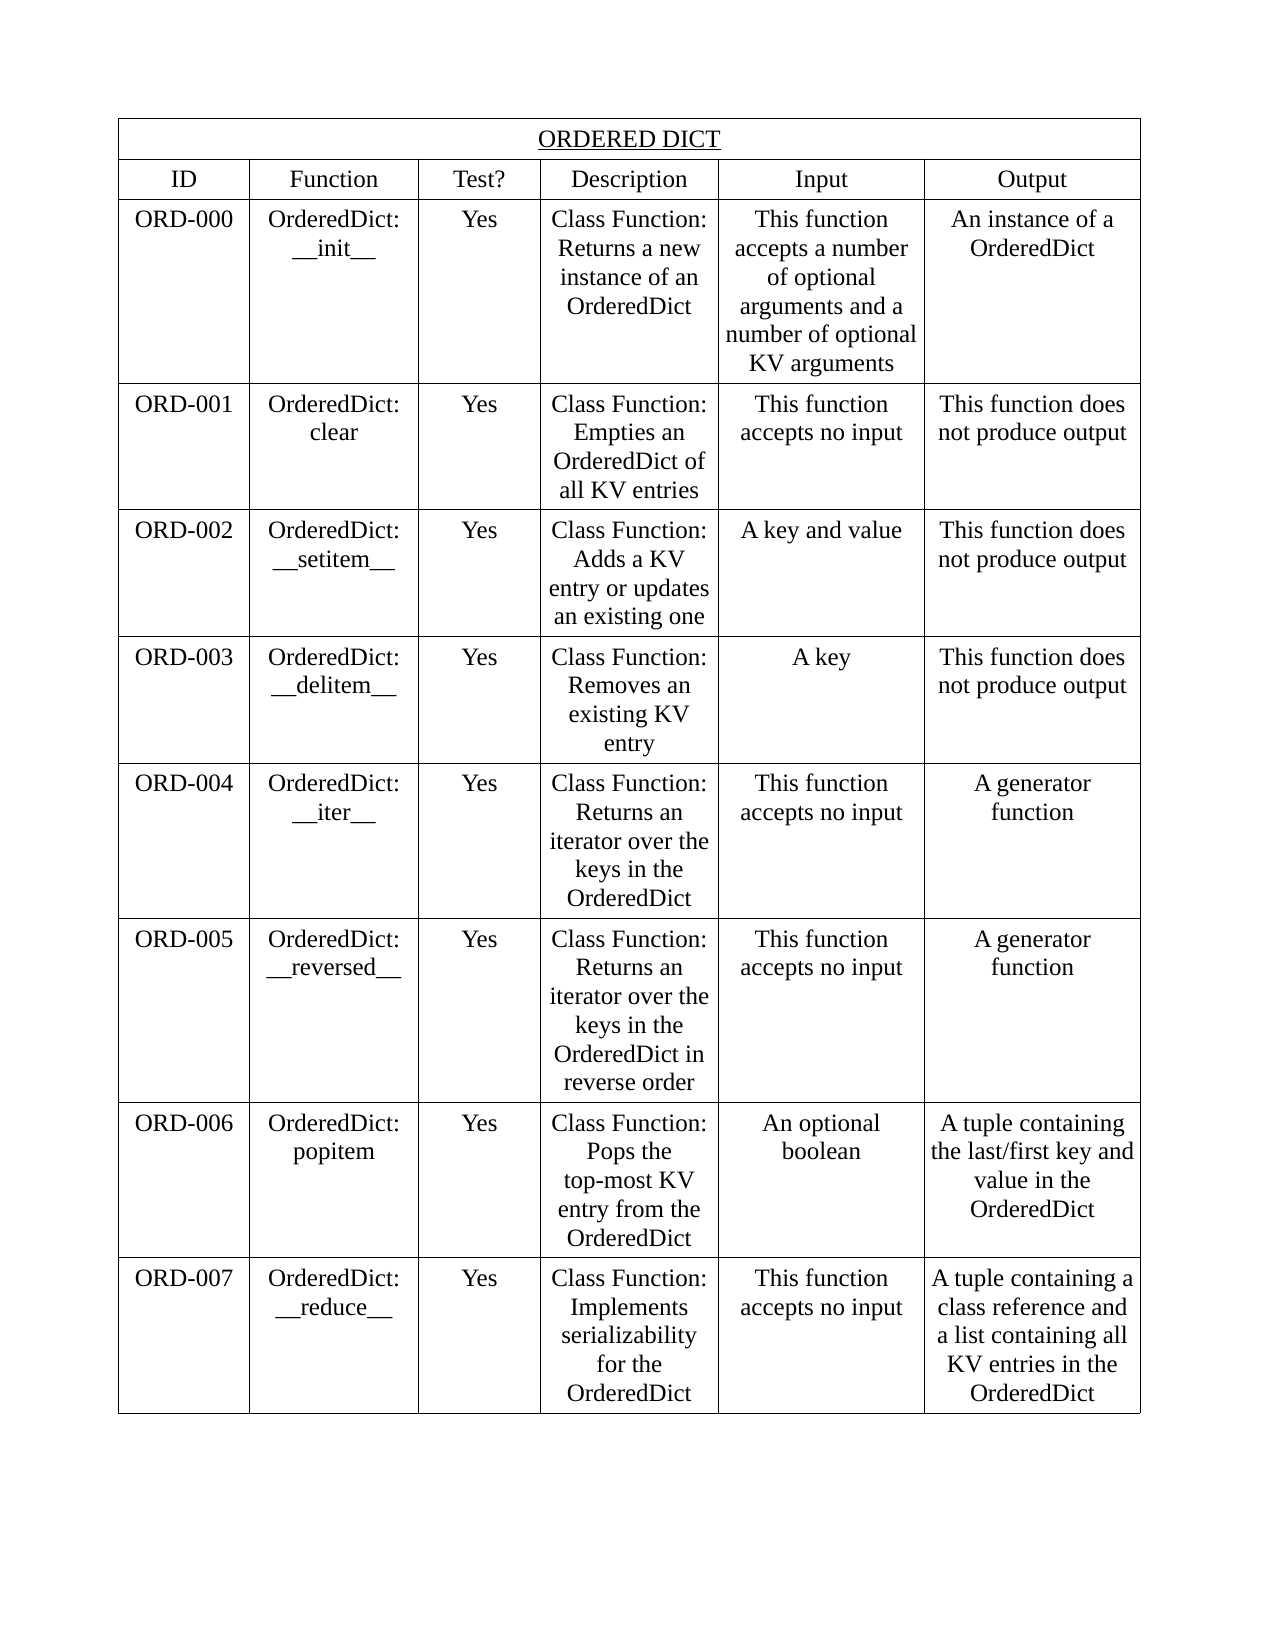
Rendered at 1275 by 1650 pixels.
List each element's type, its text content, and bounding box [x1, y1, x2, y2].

table_cell This function does not produce output [925, 510, 1140, 636]
table_cell A generator function [925, 764, 1140, 918]
table_cell ORD-001 [119, 384, 249, 509]
table_cell This function does not produce output [925, 384, 1140, 509]
table_cell This function accepts a number of optional arguments and a number of optional KV arguments [719, 200, 924, 383]
table_cell Class Function: Returns an iterator over the keys in the OrderedDict in reverse order [541, 919, 718, 1102]
table_cell Class Function: Removes an existing KV entry [541, 637, 718, 762]
table_cell An instance of a OrderedDict [925, 200, 1140, 383]
table_cell ORD-004 [119, 764, 249, 918]
table_cell A key and value [719, 510, 924, 636]
table_cell This function accepts no input [719, 919, 924, 1102]
table_cell ORD-002 [119, 510, 249, 636]
table_cell Input [719, 160, 924, 199]
table_header ORDERED DICT [119, 119, 1140, 158]
table_cell Function [250, 160, 418, 199]
table_cell Class Function: Returns a new instance of an OrderedDict [541, 200, 718, 383]
table_cell Class Function: Implements serializability for the OrderedDict [541, 1258, 718, 1412]
table_cell ORD-007 [119, 1258, 249, 1412]
table_cell Test? [419, 160, 540, 199]
table_cell ORD-006 [119, 1103, 249, 1257]
table_cell ORD-003 [119, 637, 249, 762]
table_cell OrderedDict: __reversed__ [250, 919, 418, 1102]
table_cell An optional boolean [719, 1103, 924, 1257]
table_cell Output [925, 160, 1140, 199]
table_cell Class Function: Returns an iterator over the keys in the OrderedDict [541, 764, 718, 918]
table_cell Class Function: Pops the top‑most KV entry from the OrderedDict [541, 1103, 718, 1257]
table_cell ORD-000 [119, 200, 249, 383]
table_cell OrderedDict: __setitem__ [250, 510, 418, 636]
table_cell OrderedDict: popitem [250, 1103, 418, 1257]
table_cell This function does not produce output [925, 637, 1140, 762]
table_cell A tuple containing the last/first key and value in the OrderedDict [925, 1103, 1140, 1257]
table_cell Yes [419, 384, 540, 509]
table_cell This function accepts no input [719, 764, 924, 918]
table_cell Class Function: Empties an OrderedDict of all KV entries [541, 384, 718, 509]
table_cell Yes [419, 637, 540, 762]
table_cell OrderedDict: clear [250, 384, 418, 509]
table_cell A tuple containing a class reference and a list containing all KV entries in the OrderedDict [925, 1258, 1140, 1412]
table_cell This function accepts no input [719, 1258, 924, 1412]
table_cell Class Function: Adds a KV entry or updates an existing one [541, 510, 718, 636]
table_cell Yes [419, 1258, 540, 1412]
table_cell This function accepts no input [719, 384, 924, 509]
table_cell ORD-005 [119, 919, 249, 1102]
table_cell A key [719, 637, 924, 762]
table_cell OrderedDict: __iter__ [250, 764, 418, 918]
table_cell Yes [419, 1103, 540, 1257]
table_cell Yes [419, 764, 540, 918]
table_cell OrderedDict: __init__ [250, 200, 418, 383]
table_cell Yes [419, 919, 540, 1102]
table_cell Yes [419, 510, 540, 636]
table_cell A generator function [925, 919, 1140, 1102]
table_cell OrderedDict: __reduce__ [250, 1258, 418, 1412]
table_cell Description [541, 160, 718, 199]
table_cell ID [119, 160, 249, 199]
table_cell Yes [419, 200, 540, 383]
table_cell OrderedDict: __delitem__ [250, 637, 418, 762]
